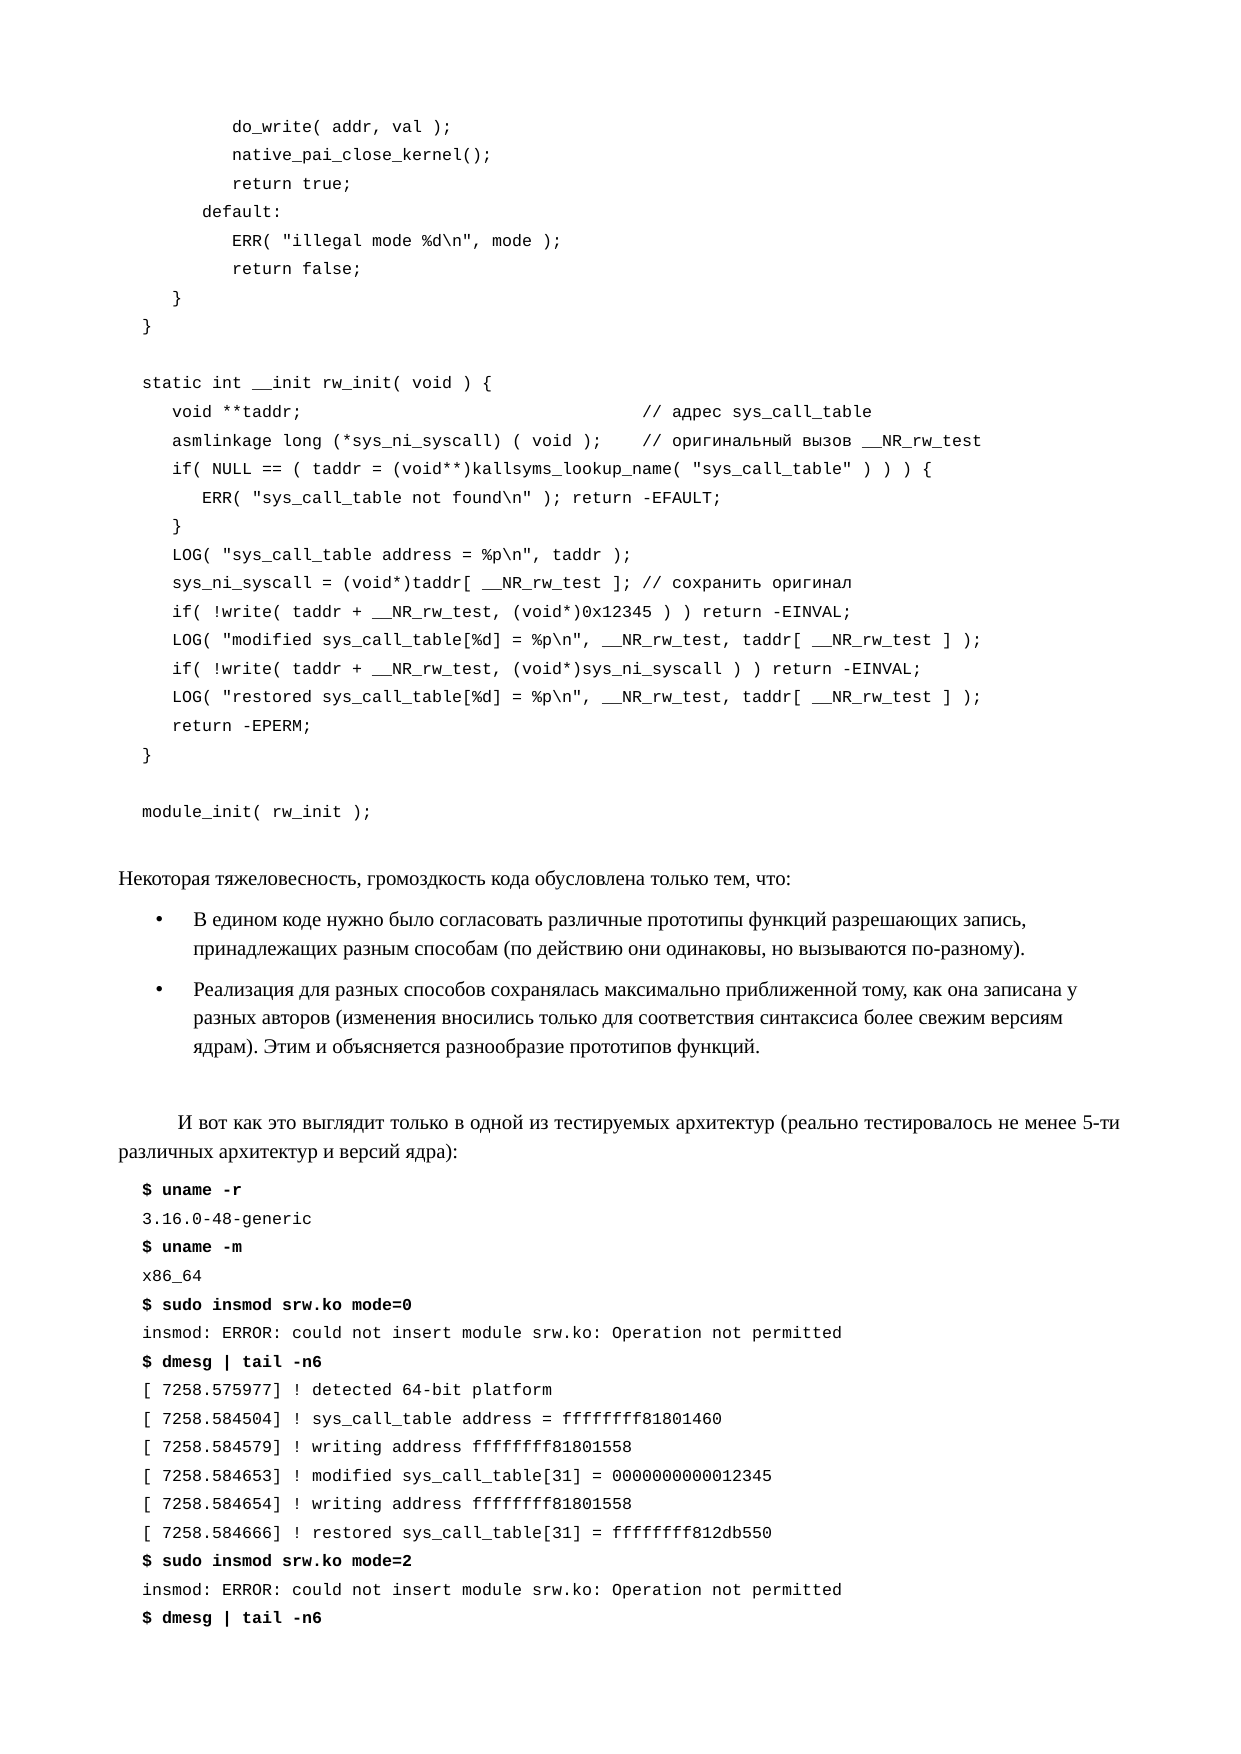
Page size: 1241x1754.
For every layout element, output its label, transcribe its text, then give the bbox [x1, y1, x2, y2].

text do_write( addr, val ); [142, 118, 1122, 137]
text if( !write( taddr + __NR_rw_test, (void*)0x12345 ) ) return -EINVAL; [142, 603, 1122, 622]
text default: [142, 204, 1122, 223]
text ERR( "illegal mode %d\n", mode ); [142, 232, 1122, 251]
list В едином коде нужно было согласовать различные прототипы функций разрешающих запись, принадлежащих разным способам (по действию они одинаковы, но вызываются по-разному). [156, 907, 1122, 960]
text return -EPERM; [142, 717, 1122, 736]
text [ 7258.584666] ! restored sys_call_table[31] = ffffffff812db550 [142, 1524, 1122, 1543]
text insmod: ERROR: could not insert module srw.ko: Operation not permitted [142, 1325, 1122, 1343]
text [ 7258.584653] ! modified sys_call_table[31] = 0000000000012345 [142, 1467, 1122, 1486]
list Реализация для разных способов сохранялась максимально приближенной тому, как она записана у разных авторов (изменения вносились только для соответствия синтаксиса более свежим версиям ядрам). Этим и объясняется разнообразие прототипов функций. [156, 976, 1122, 1058]
text LOG( "restored sys_call_table[%d] = %p\n", __NR_rw_test, taddr[ __NR_rw_test ] ); [142, 689, 1122, 708]
text Некоторая тяжеловесность, громоздкость кода обусловлена только тем, что: [118, 866, 1122, 890]
text x86_64 [142, 1268, 1122, 1286]
text module_init( rw_init ); [142, 803, 1122, 822]
text И вот как это выглядит только в одной из тестируемых архитектур (реально тестировалось не менее 5-ти различных архитектур и версий ядра): [118, 1110, 1122, 1163]
text $ dmesg | tail -n6 [142, 1353, 1122, 1372]
text asmlinkage long (*sys_ni_syscall) ( void ); // оригинальный вызов __NR_rw_test [142, 432, 1122, 451]
text return true; [142, 175, 1122, 194]
text native_pai_close_kernel(); [142, 147, 1122, 166]
text LOG( "sys_call_table address = %p\n", taddr ); [142, 546, 1122, 565]
text LOG( "modified sys_call_table[%d] = %p\n", __NR_rw_test, taddr[ __NR_rw_test ] ); [142, 632, 1122, 651]
text insmod: ERROR: could not insert module srw.ko: Operation not permitted [142, 1582, 1122, 1600]
text } [142, 746, 1122, 765]
text $ uname -m [142, 1239, 1122, 1258]
text [ 7258.584504] ! sys_call_table address = ffffffff81801460 [142, 1410, 1122, 1429]
text ERR( "sys_call_table not found\n" ); return -EFAULT; [142, 489, 1122, 508]
text } [142, 289, 1122, 308]
text void **taddr; // адрес sys_call_table [142, 403, 1122, 422]
text 3.16.0-48-generic [142, 1211, 1122, 1229]
text [ 7258.584579] ! writing address ffffffff81801558 [142, 1439, 1122, 1458]
text if( NULL == ( taddr = (void**)kallsyms_lookup_name( "sys_call_table" ) ) ) { [142, 461, 1122, 479]
text $ sudo insmod srw.ko mode=2 [142, 1553, 1122, 1572]
text $ uname -r [142, 1182, 1122, 1201]
text sys_ni_syscall = (void*)taddr[ __NR_rw_test ]; // сохранить оригинал [142, 575, 1122, 594]
text [ 7258.575977] ! detected 64-bit platform [142, 1382, 1122, 1401]
text $ dmesg | tail -n6 [142, 1610, 1122, 1629]
text } [142, 518, 1122, 537]
text $ sudo insmod srw.ko mode=0 [142, 1296, 1122, 1315]
text if( !write( taddr + __NR_rw_test, (void*)sys_ni_syscall ) ) return -EINVAL; [142, 660, 1122, 679]
text return false; [142, 261, 1122, 280]
text static int __init rw_init( void ) { [142, 375, 1122, 394]
text [ 7258.584654] ! writing address ffffffff81801558 [142, 1496, 1122, 1515]
text } [142, 318, 1122, 337]
